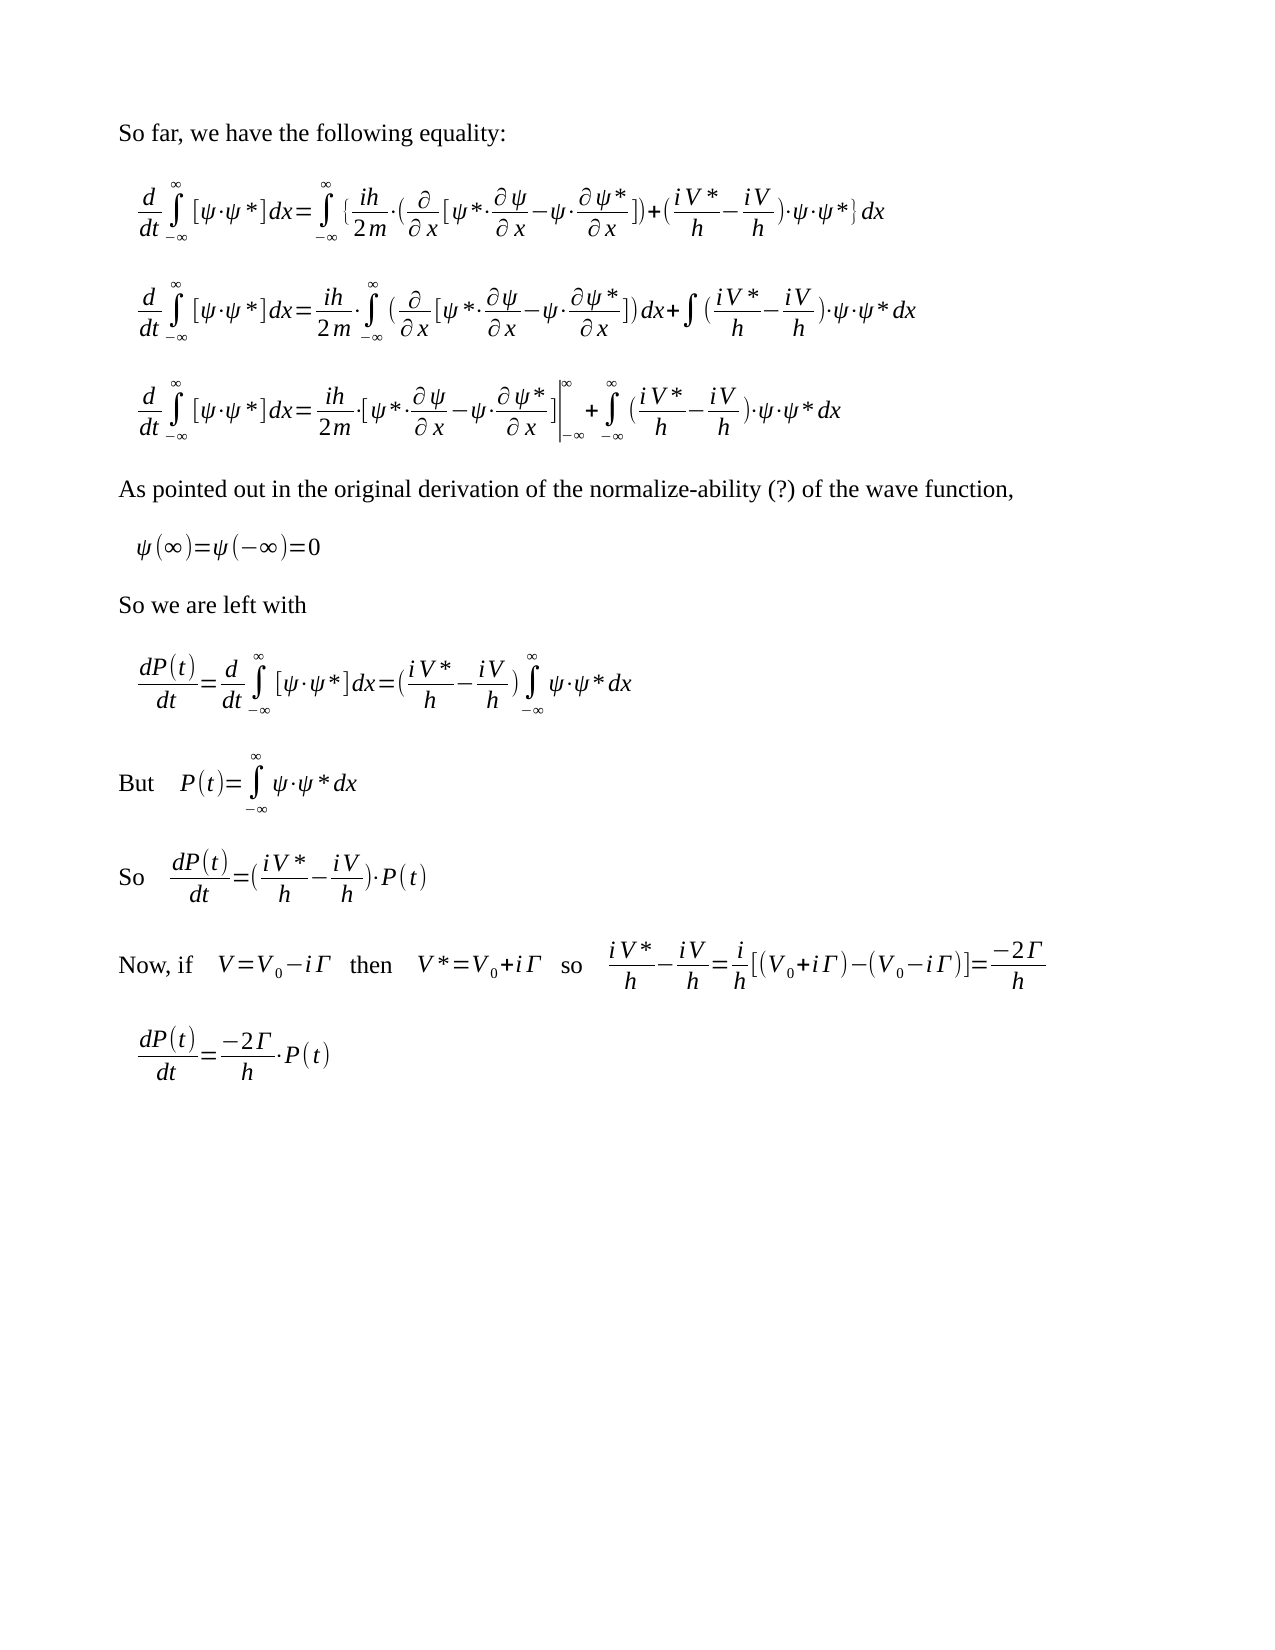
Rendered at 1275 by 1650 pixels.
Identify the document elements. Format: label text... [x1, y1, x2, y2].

text But [118, 747, 1157, 818]
text So we are left with [118, 590, 1157, 619]
text Now, if then so [118, 937, 1157, 996]
text So far, we have the following equality: [118, 118, 1157, 147]
text As pointed out in the original derivation of the normalize-ability (?) of the wave function, [118, 474, 1157, 503]
text So [118, 847, 1157, 908]
